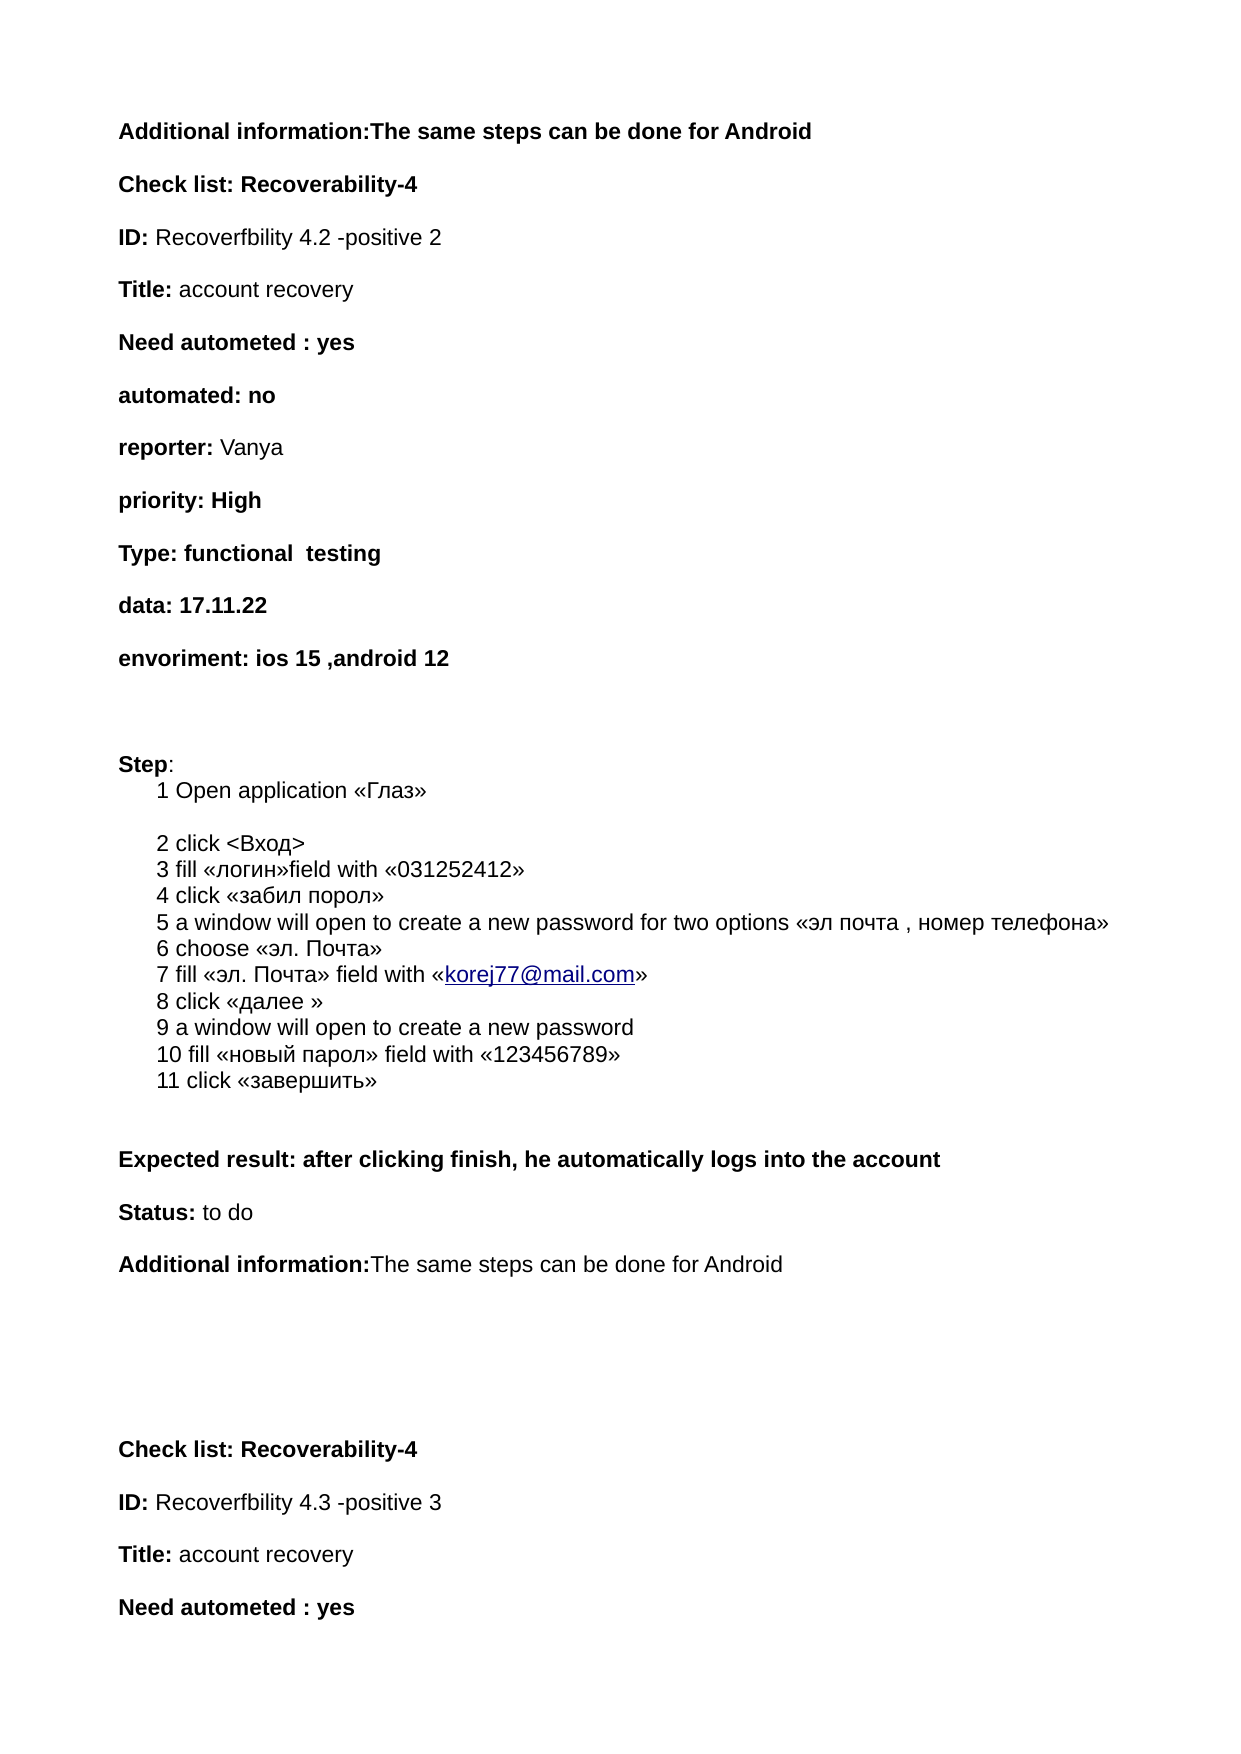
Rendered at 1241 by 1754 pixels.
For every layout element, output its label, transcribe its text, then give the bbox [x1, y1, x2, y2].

text Title: account recovery [118, 276, 1122, 303]
text Expected result: after clicking finish, he automatically logs into the account [118, 1146, 1122, 1172]
text Check list: Recoverability-4 [118, 1436, 1122, 1462]
text automated: no [118, 382, 1122, 408]
text 8 click «далее » [118, 988, 1122, 1014]
text 6 choose «эл. Почта» [118, 935, 1122, 961]
text 7 fill «эл. Почта» field with «korej77@mail.com» [118, 961, 1122, 988]
text envoriment: ios 15 ,android 12 [118, 645, 1122, 672]
text 5 a window will open to create a new password for two options «эл почта , номер телефона» [118, 909, 1122, 935]
text 10 fill «новый парол» field with «123456789» [118, 1041, 1122, 1067]
text 4 click «забил порол» [118, 882, 1122, 909]
text Status: to do [118, 1199, 1122, 1225]
text 3 fill «логин»field with «031252412» [118, 856, 1122, 882]
text Additional information:The same steps can be done for Android [118, 1251, 1122, 1278]
text Need autometed : yes [118, 1594, 1122, 1620]
text Type: functional testing [118, 540, 1122, 566]
text Check list: Recoverability-4 [118, 171, 1122, 197]
text Step: [118, 751, 1122, 777]
text Additional information:The same steps can be done for Android [118, 118, 1122, 144]
text 2 click <Вход> [118, 830, 1122, 856]
text Title: account recovery [118, 1541, 1122, 1568]
text data: 17.11.22 [118, 592, 1122, 619]
text reporter: Vanya [118, 434, 1122, 461]
text Need autometed : yes [118, 329, 1122, 355]
text 1 Open application «Глаз» [118, 777, 1122, 803]
text 9 a window will open to create a new password [118, 1014, 1122, 1041]
text priority: High [118, 487, 1122, 513]
text ID: Recoverfbility 4.3 -positive 3 [118, 1488, 1122, 1515]
text 11 click «завершить» [118, 1067, 1122, 1093]
text ID: Recoverfbility 4.2 -positive 2 [118, 223, 1122, 250]
